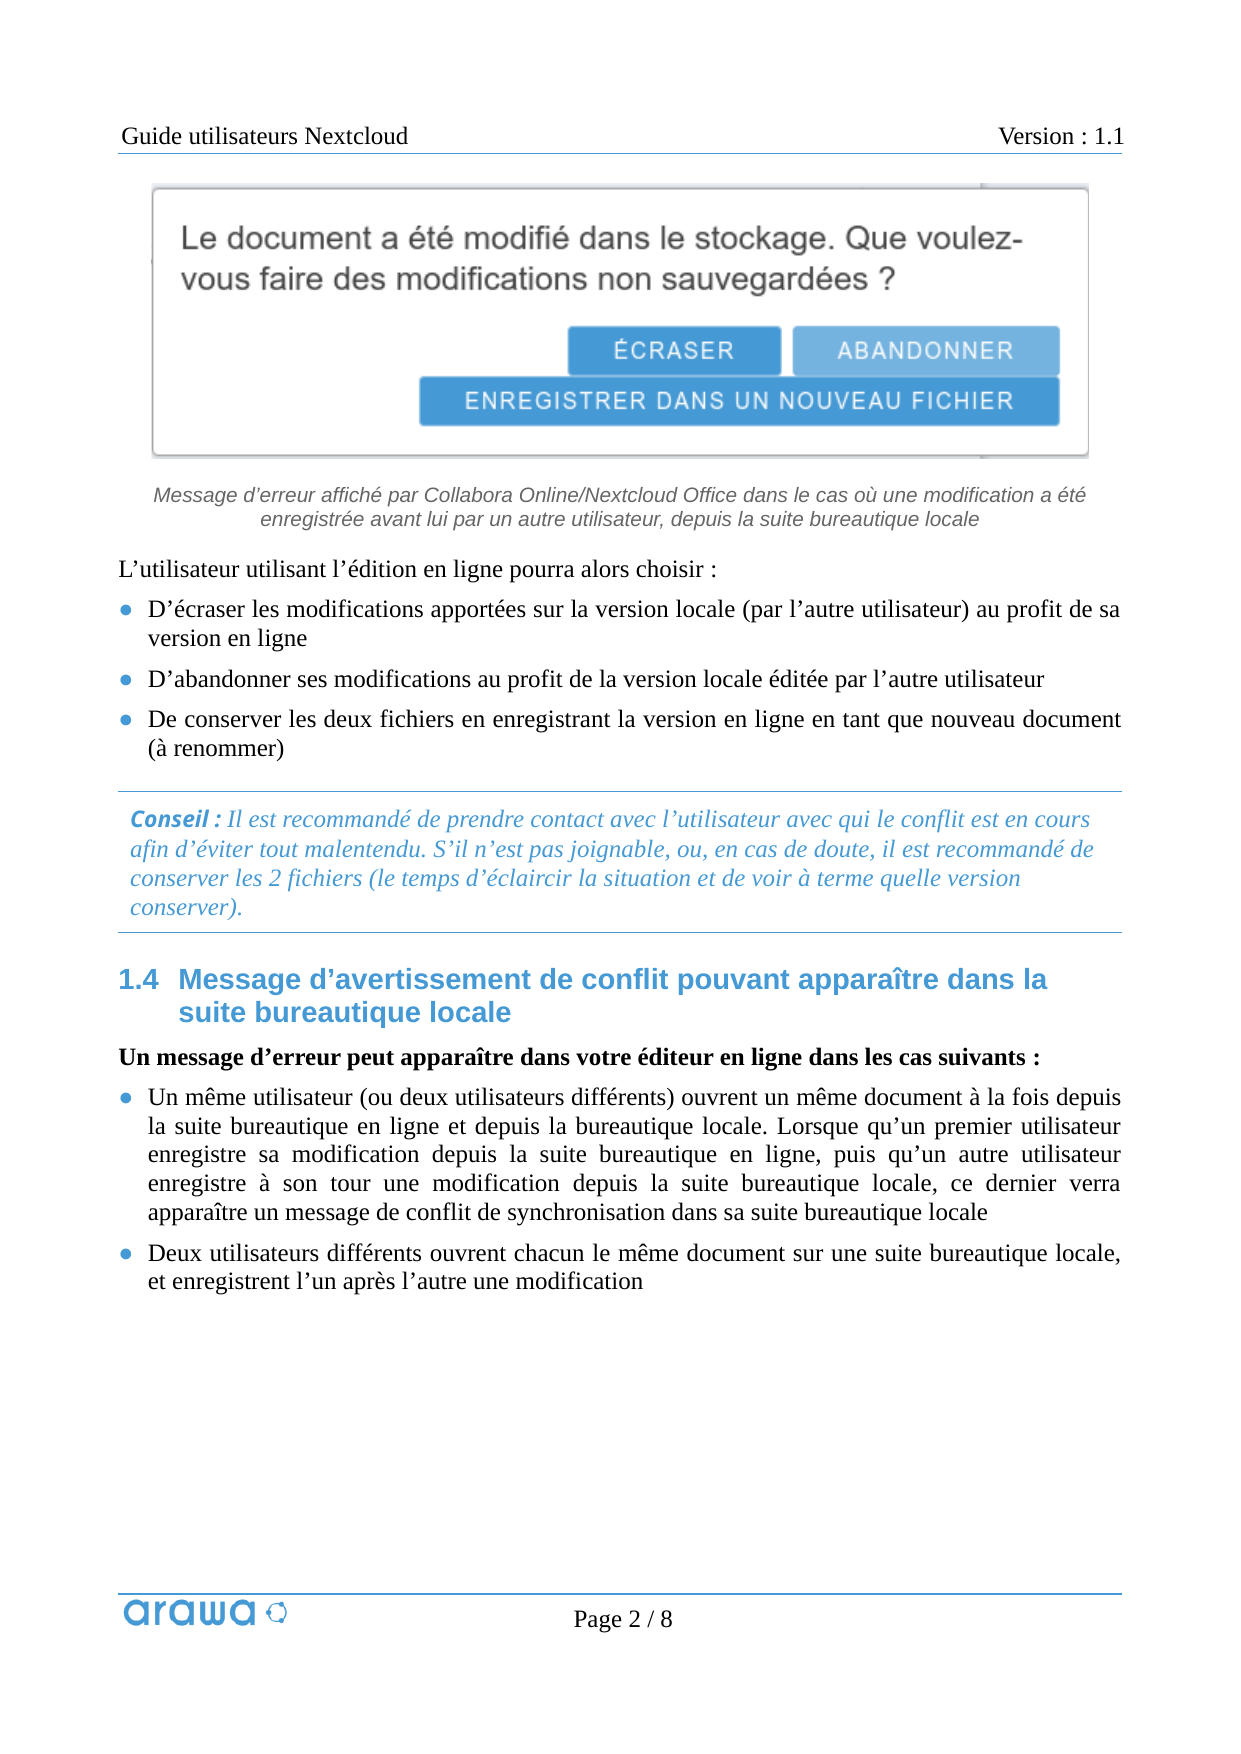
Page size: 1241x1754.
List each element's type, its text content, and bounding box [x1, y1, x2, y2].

picture [121, 1597, 290, 1628]
text L’utilisateur utilisant l’édition en ligne pourra alors choisir : [118, 554, 1122, 583]
list Deux utilisateurs différents ouvrent chacun le même document sur une suite bureautique locale, et enregistrent l’un après l’autre une modification [118, 1238, 1122, 1295]
text Un message d’erreur peut apparaître dans votre éditeur en ligne dans les cas suivants : [118, 1042, 1122, 1070]
text Message d’erreur affiché par Collabora Online/Nextcloud Office dans le cas où une modification a été enregistrée avant lui par un autre utilisateur, depuis la suite bureautique locale [118, 482, 1122, 530]
list Un même utilisateur (ou deux utilisateurs différents) ouvrent un même document à la fois depuis la suite bureautique en ligne et depuis la bureautique locale. Lorsque qu’un premier utilisateur enregistre sa modification depuis la suite bureautique en ligne, puis qu’un autre utilisateur enregistre à son tour une modification depuis la suite bureautique locale, ce dernier verra apparaître un message de conflit de synchronisation dans sa suite bureautique locale [118, 1082, 1122, 1226]
list De conserver les deux fichiers en enregistrant la version en ligne en tant que nouveau document (à renommer) [118, 704, 1122, 762]
text Conseil : Il est recommandé de prendre contact avec l’utilisateur avec qui le conflit est en cours afin d’éviter tout malentendu. S’il n’est pas joignable, ou, en cas de doute, il est recommandé de conserver les 2 fichiers (le temps d’éclaircir la situation et de voir à terme quelle version conserver). [118, 792, 1122, 932]
list D’abandonner ses modifications au profit de la version locale éditée par l’autre utilisateur [118, 664, 1122, 692]
subtitle Message d’avertissement de conflit pouvant apparaître dans la suite bureautique locale [118, 962, 1122, 1029]
list D’écraser les modifications apportées sur la version locale (par l’autre utilisateur) au profit de sa version en ligne [118, 594, 1122, 652]
picture [151, 183, 1089, 459]
